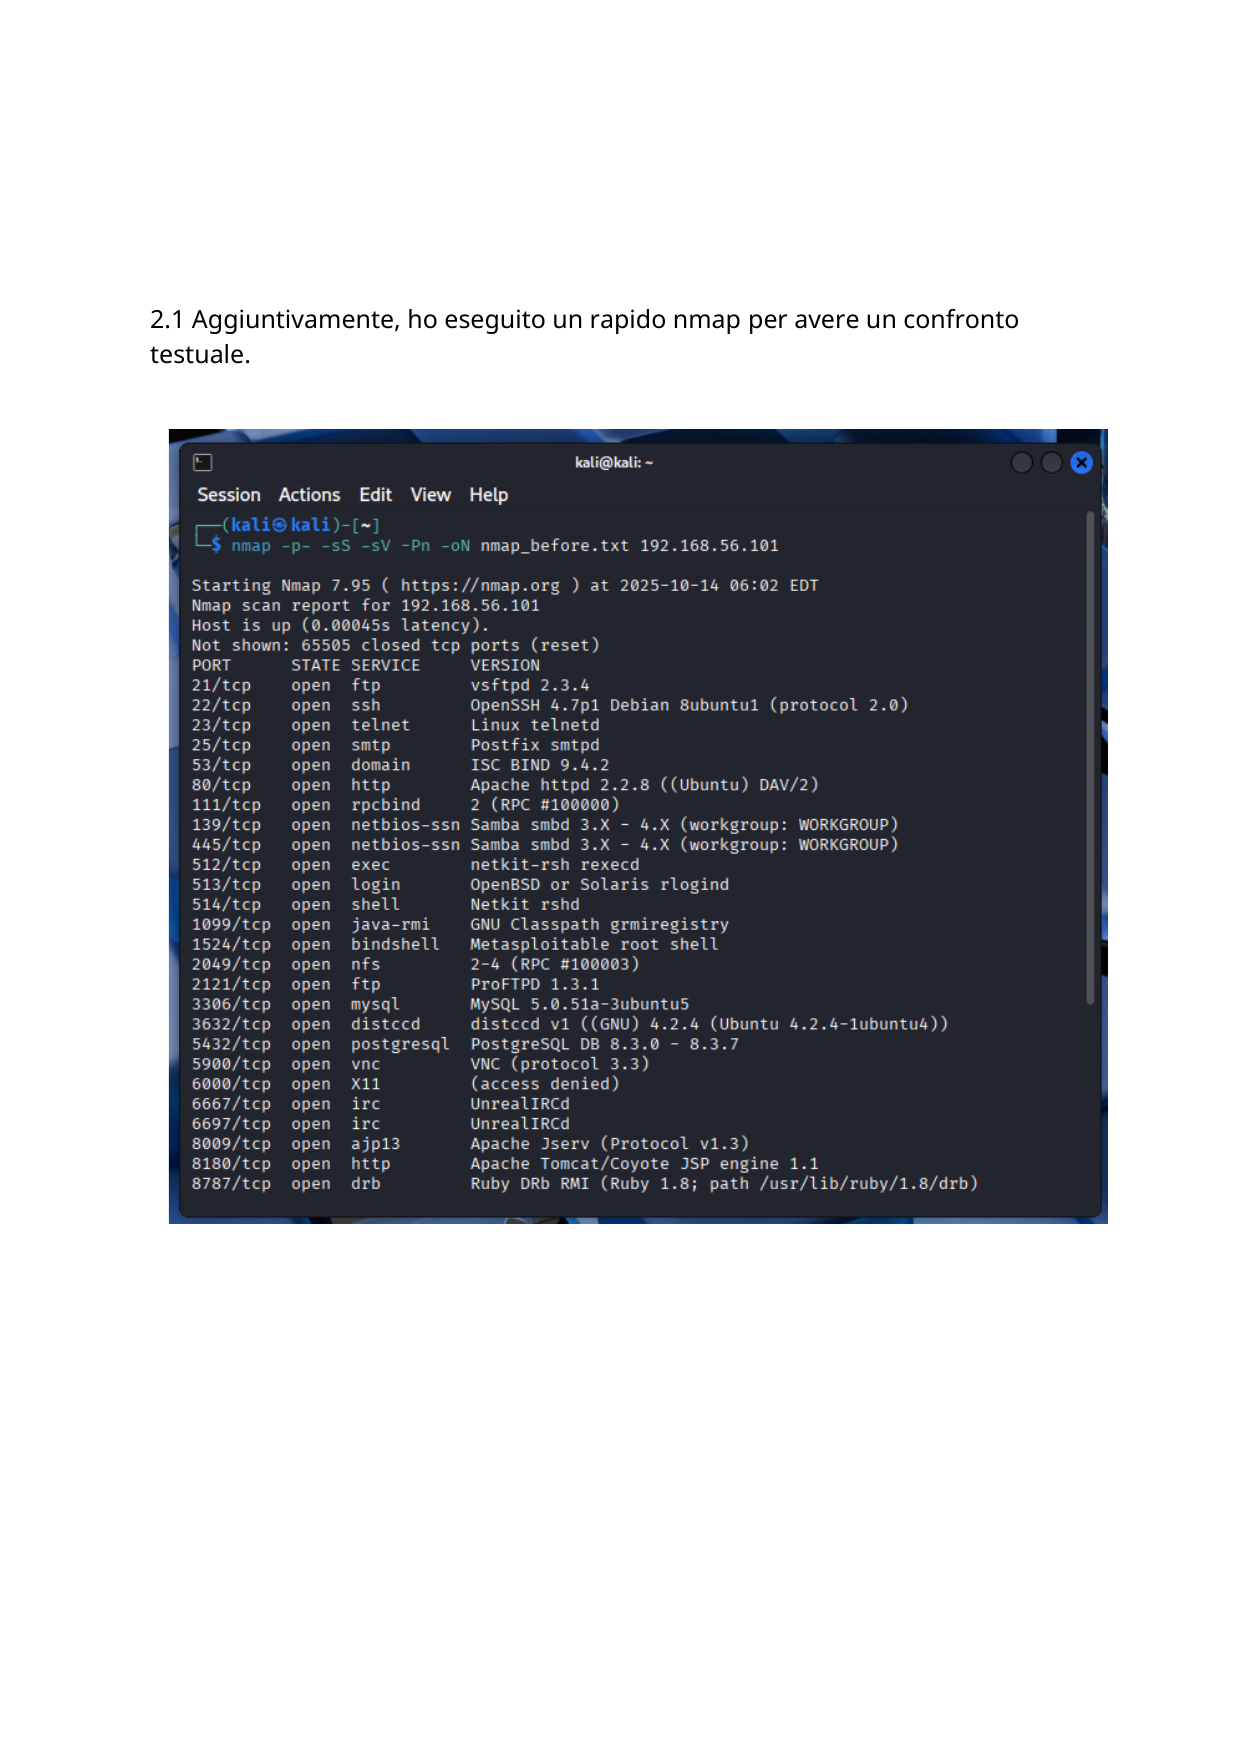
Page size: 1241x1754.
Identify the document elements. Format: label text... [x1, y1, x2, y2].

text 2.1 Aggiuntivamente, ho eseguito un rapido nmap per avere un confronto testuale. [150, 302, 1090, 370]
picture [168, 429, 1108, 1224]
